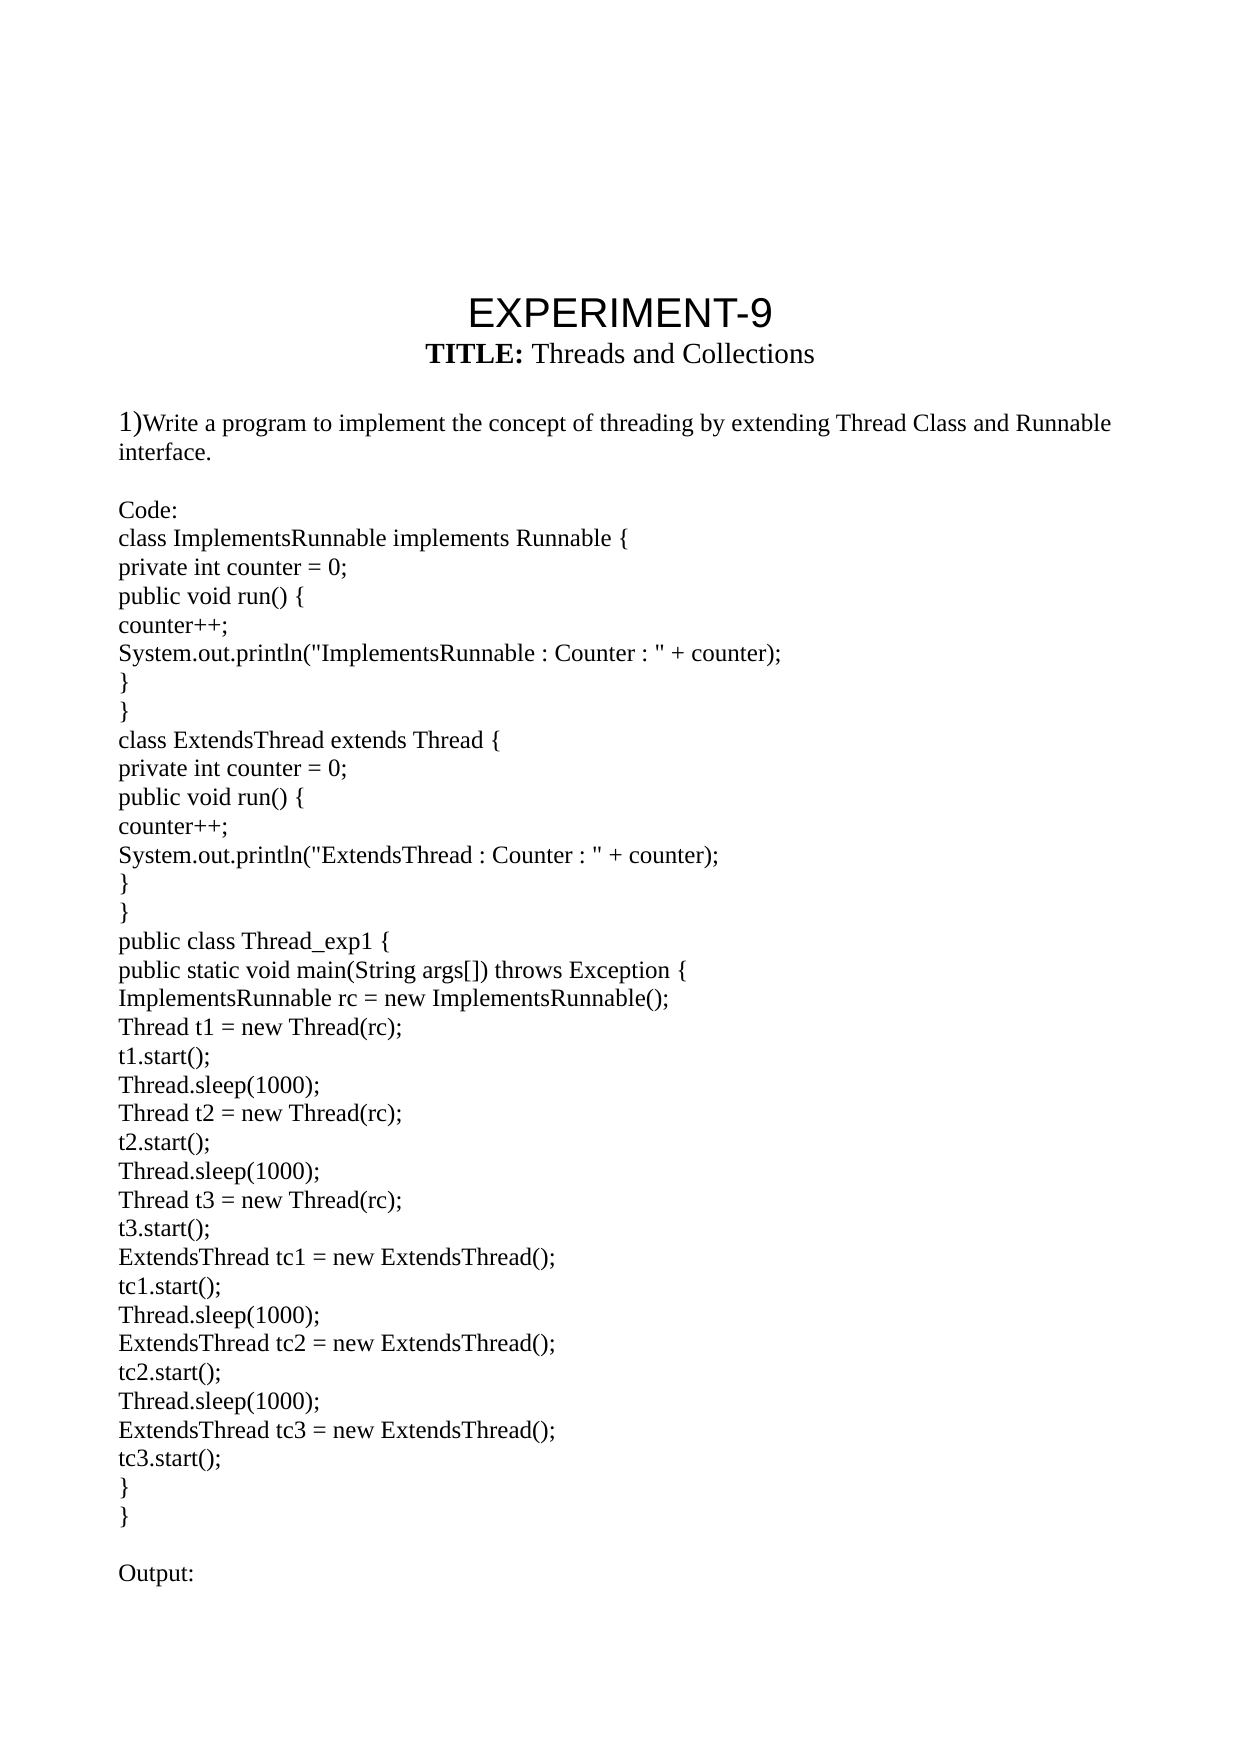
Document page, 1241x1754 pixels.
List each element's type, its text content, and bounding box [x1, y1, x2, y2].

text System.out.println("ExtendsThread : Counter : " + counter); [118, 840, 1122, 868]
text Thread.sleep(1000); [118, 1070, 1122, 1098]
text Thread.sleep(1000); [118, 1156, 1122, 1185]
text public void run() { [118, 782, 1122, 811]
text ExtendsThread tc1 = new ExtendsThread(); [118, 1242, 1122, 1271]
text tc1.start(); [118, 1271, 1122, 1300]
text Thread.sleep(1000); [118, 1300, 1122, 1328]
text t2.start(); [118, 1127, 1122, 1156]
text ImplementsRunnable rc = new ImplementsRunnable(); [118, 983, 1122, 1012]
text class ExtendsThread extends Thread { [118, 725, 1122, 753]
text } [118, 868, 1122, 897]
text } [118, 667, 1122, 696]
text Thread.sleep(1000); [118, 1386, 1122, 1415]
text TITLE: Threads and Collections [118, 337, 1122, 370]
text public class Thread_exp1 { [118, 926, 1122, 955]
text } [118, 1472, 1122, 1501]
text ExtendsThread tc2 = new ExtendsThread(); [118, 1328, 1122, 1357]
text counter++; [118, 811, 1122, 840]
text tc3.start(); [118, 1443, 1122, 1472]
text private int counter = 0; [118, 552, 1122, 581]
text } [118, 696, 1122, 725]
text Thread t3 = new Thread(rc); [118, 1185, 1122, 1213]
text Code: [118, 495, 1122, 523]
text Thread t1 = new Thread(rc); [118, 1012, 1122, 1041]
text counter++; [118, 610, 1122, 638]
text EXPERIMENT-9 [118, 289, 1122, 337]
text class ImplementsRunnable implements Runnable { [118, 523, 1122, 552]
text t3.start(); [118, 1213, 1122, 1242]
text ExtendsThread tc3 = new ExtendsThread(); [118, 1415, 1122, 1443]
text tc2.start(); [118, 1357, 1122, 1386]
text public void run() { [118, 581, 1122, 610]
text } [118, 897, 1122, 926]
text public static void main(String args[]) throws Exception { [118, 955, 1122, 983]
text Output: [118, 1558, 1122, 1587]
text 1)Write a program to implement the concept of threading by extending Thread Class and Runnable interface. [118, 404, 1122, 466]
text private int counter = 0; [118, 753, 1122, 782]
text System.out.println("ImplementsRunnable : Counter : " + counter); [118, 638, 1122, 667]
text t1.start(); [118, 1041, 1122, 1070]
text Thread t2 = new Thread(rc); [118, 1098, 1122, 1127]
text } [118, 1501, 1122, 1530]
